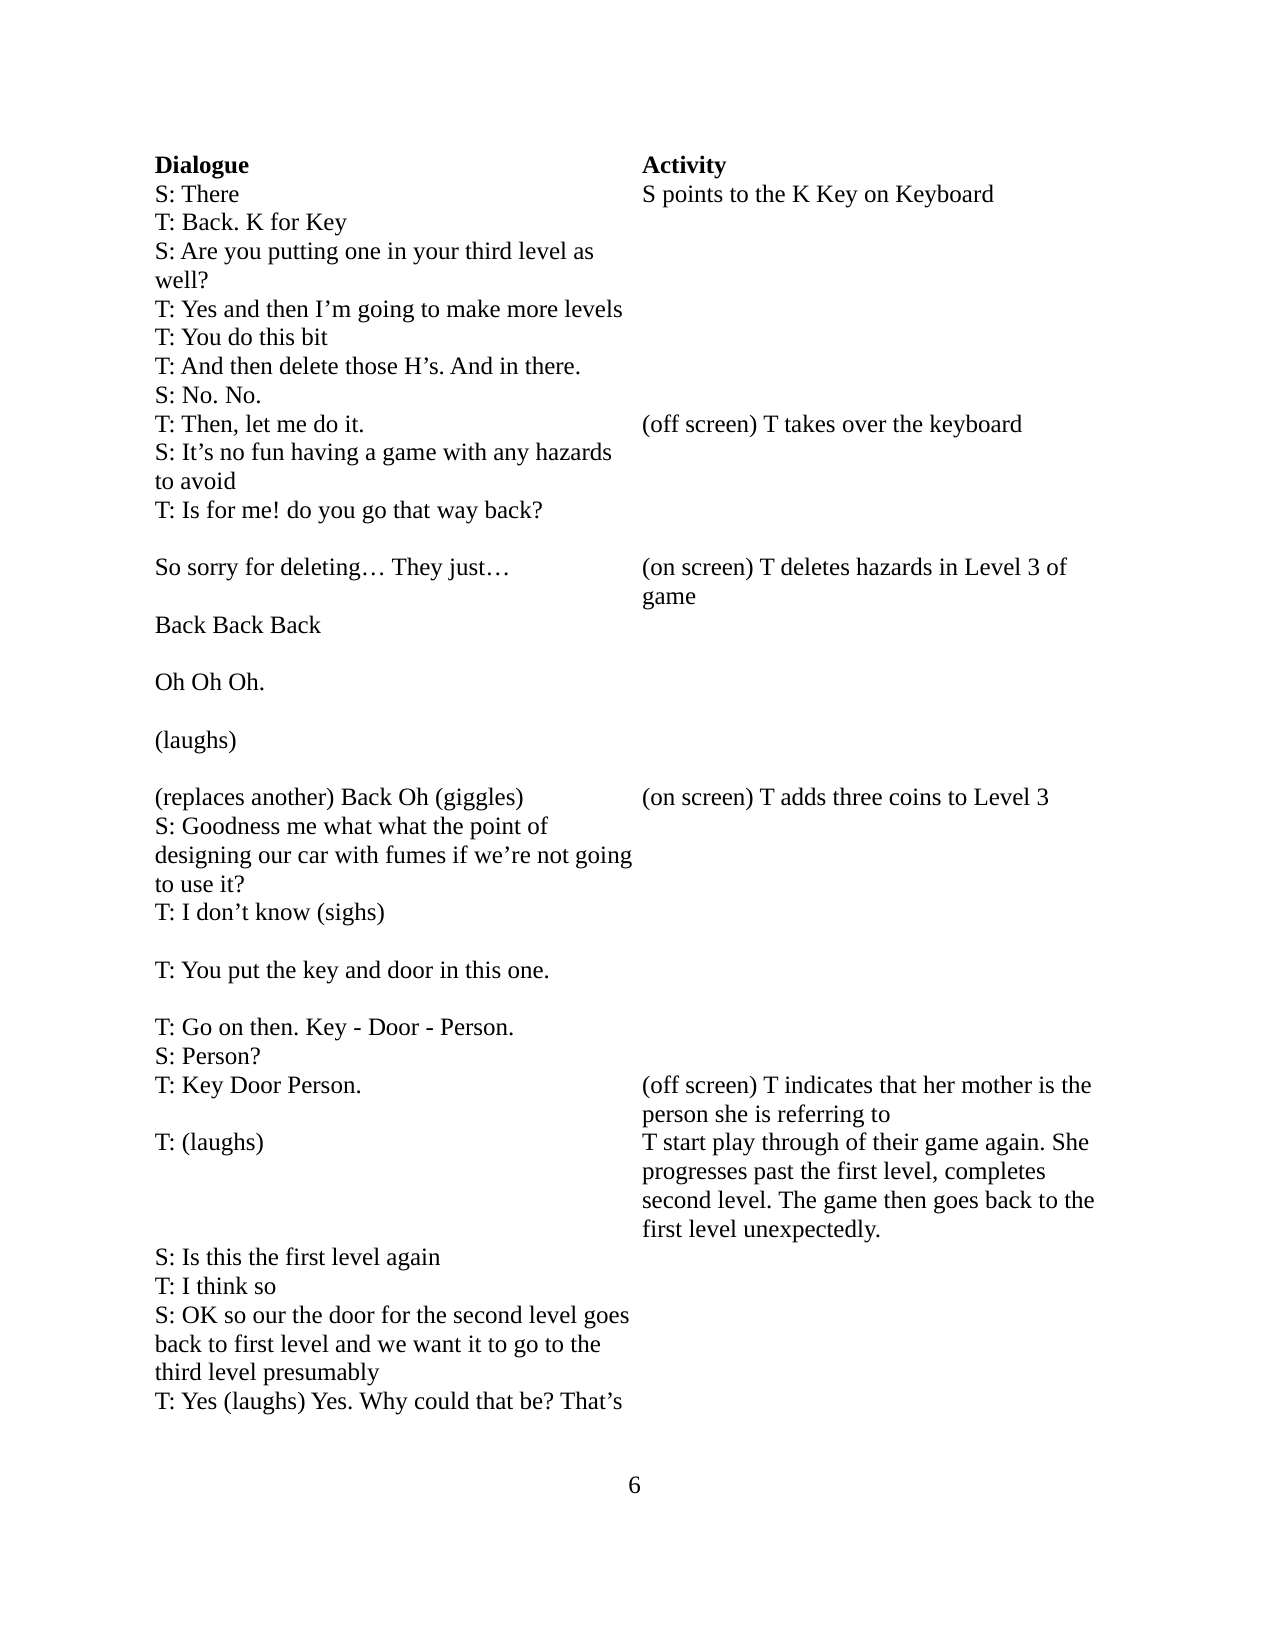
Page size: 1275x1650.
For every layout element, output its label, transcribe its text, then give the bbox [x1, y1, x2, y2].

table_cell [638, 725, 1125, 754]
table_cell [638, 955, 1125, 984]
table_cell [638, 236, 1125, 294]
table_cell [638, 323, 1125, 351]
table_cell S: It’s no fun having a game with any hazards to avoid [150, 438, 637, 495]
table_cell T: (laughs) [150, 1128, 637, 1242]
table_cell T: Yes (laughs) Yes. Why could that be? That’s [150, 1386, 637, 1415]
table_cell [638, 1271, 1125, 1300]
table_cell [638, 1013, 1125, 1041]
table_cell (on screen) T adds three coins to Level 3 [638, 783, 1125, 811]
table_header Dialogue [150, 150, 637, 179]
table_cell [638, 351, 1125, 380]
table_cell T: You put the key and door in this one. [150, 955, 637, 984]
table_cell [638, 811, 1125, 897]
table_cell [150, 754, 637, 782]
table_cell [638, 208, 1125, 236]
table_cell [150, 926, 637, 955]
table_cell [638, 610, 1125, 639]
table_cell S: There [150, 179, 637, 207]
table_cell T: Is for me! do you go that way back? [150, 495, 637, 524]
table_cell [638, 639, 1125, 667]
table_cell S: Person? [150, 1041, 637, 1070]
table_cell [638, 380, 1125, 409]
table_cell [638, 898, 1125, 926]
table_cell [638, 438, 1125, 495]
table_cell S points to the K Key on Keyboard [638, 179, 1125, 207]
table_cell T: I don’t know (sighs) [150, 898, 637, 926]
table_cell (off screen) T takes over the keyboard [638, 409, 1125, 437]
table_cell T: Yes and then I’m going to make more levels [150, 294, 637, 322]
table_cell [150, 524, 637, 552]
table_cell T: Go on then. Key - Door - Person. [150, 1013, 637, 1041]
table_cell [638, 1300, 1125, 1386]
table_cell [638, 984, 1125, 1012]
table_cell [638, 1041, 1125, 1070]
table_cell T: And then delete those H’s. And in there. [150, 351, 637, 380]
table_cell (replaces another) Back Oh (giggles) [150, 783, 637, 811]
table_cell [150, 984, 637, 1012]
table_cell S: OK so our the door for the second level goes back to first level and we want it to go to the third level presumably [150, 1300, 637, 1386]
table_cell S: No. No. [150, 380, 637, 409]
table_cell [638, 294, 1125, 322]
table_cell S: Is this the first level again [150, 1243, 637, 1271]
table_cell (off screen) T indicates that her mother is the person she is referring to [638, 1070, 1125, 1127]
table_cell [638, 754, 1125, 782]
table_cell S: Are you putting one in your third level as well? [150, 236, 637, 294]
table_cell [638, 1386, 1125, 1415]
table_cell So sorry for deleting… They just… [150, 553, 637, 610]
table_cell [638, 926, 1125, 955]
table_cell T start play through of their game again. She progresses past the first level, completes second level. The game then goes back to the first level unexpectedly. [638, 1128, 1125, 1242]
table_cell [638, 495, 1125, 524]
table_cell [150, 696, 637, 725]
table_cell [638, 696, 1125, 725]
table_cell T: Back. K for Key [150, 208, 637, 236]
table_cell T: I think so [150, 1271, 637, 1300]
table_header Activity [638, 150, 1125, 179]
table_cell T: Key Door Person. [150, 1070, 637, 1127]
table_cell T: Then, let me do it. [150, 409, 637, 437]
table_cell (laughs) [150, 725, 637, 754]
table_cell [150, 639, 637, 667]
table_cell [638, 668, 1125, 696]
table_cell (on screen) T deletes hazards in Level 3 of game [638, 553, 1125, 610]
table_cell [638, 1243, 1125, 1271]
table_cell Back Back Back [150, 610, 637, 639]
table_cell Oh Oh Oh. [150, 668, 637, 696]
table_cell T: You do this bit [150, 323, 637, 351]
table_cell [638, 524, 1125, 552]
table_cell S: Goodness me what what the point of designing our car with fumes if we’re not going to use it? [150, 811, 637, 897]
